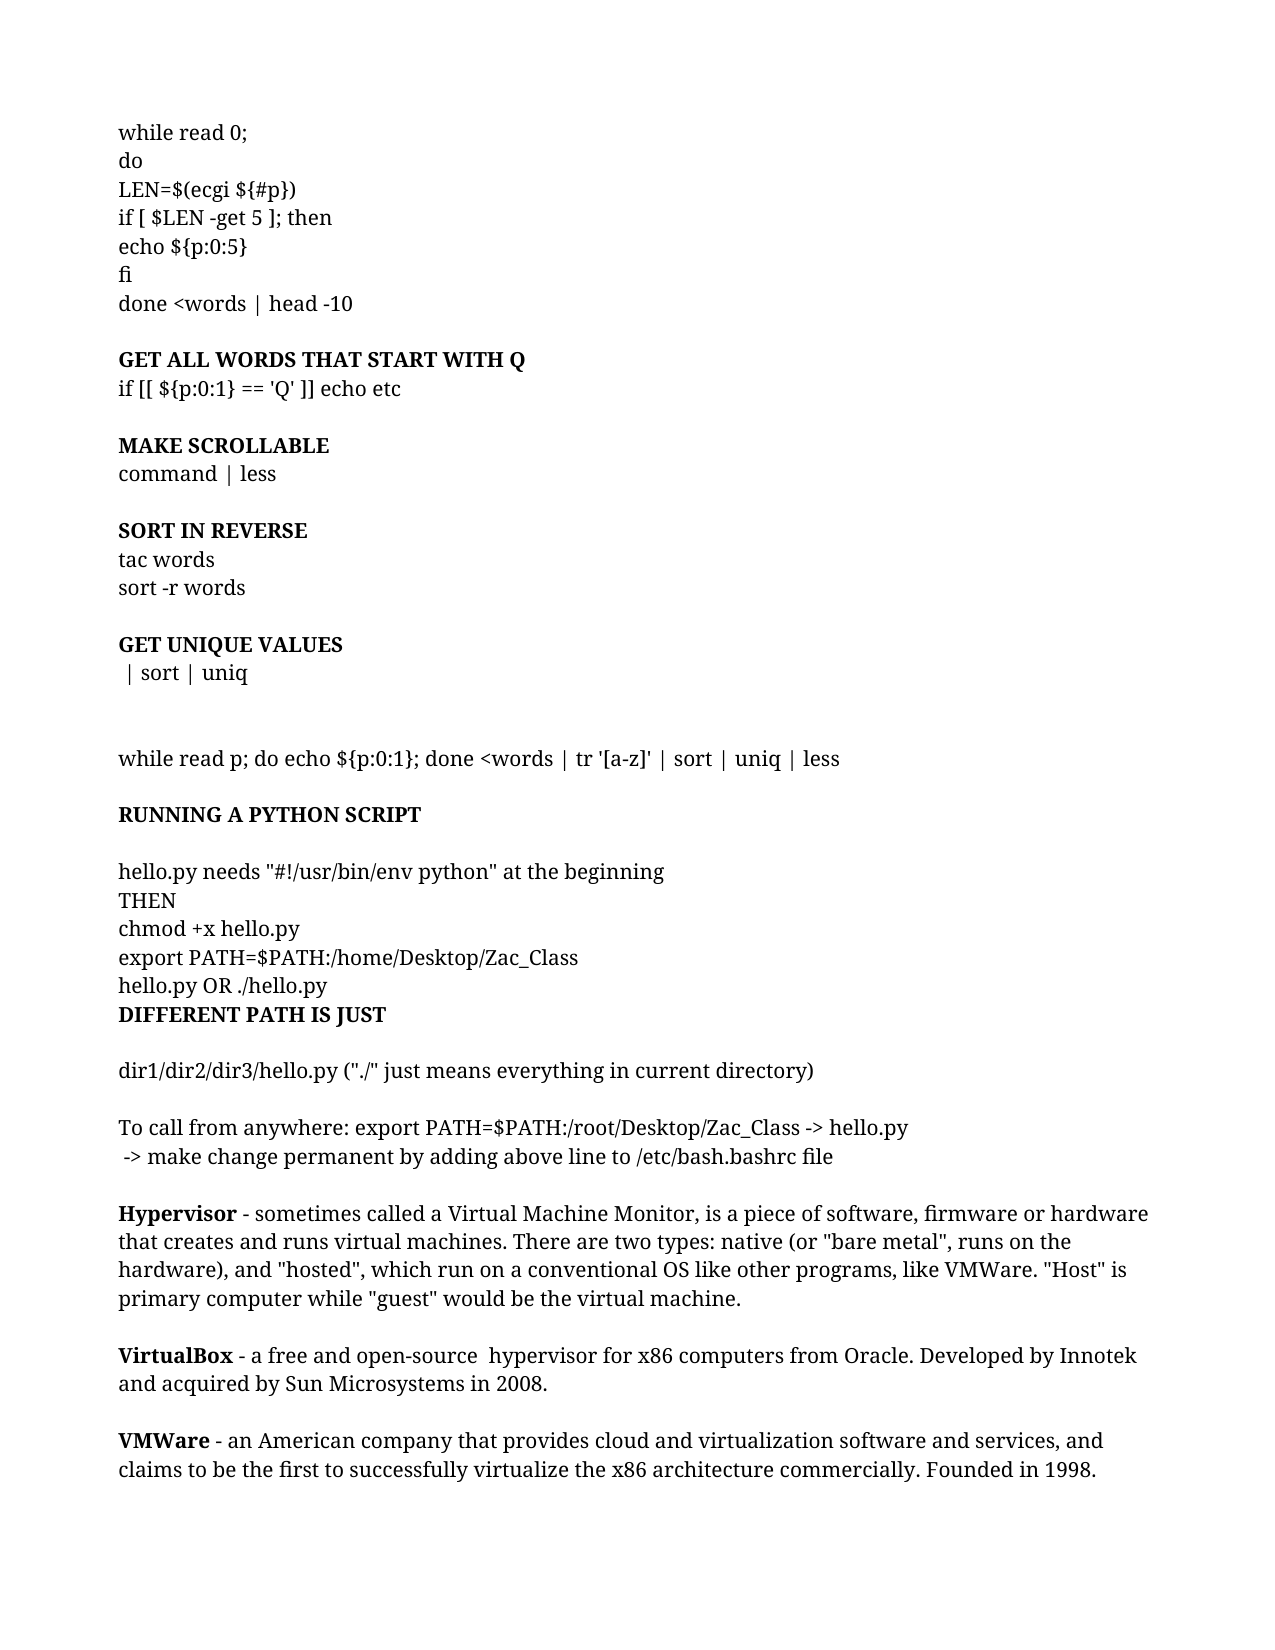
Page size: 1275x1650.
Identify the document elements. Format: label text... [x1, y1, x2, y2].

text if [ $LEN -get 5 ]; then [118, 203, 1157, 232]
text hello.py needs "#!/usr/bin/env python" at the beginning [118, 857, 1157, 886]
text do [118, 147, 1157, 175]
text while read p; do echo ${p:0:1}; done <words | tr '[a-z]' | sort | uniq | less [118, 744, 1157, 772]
text To call from anywhere: export PATH=$PATH:/root/Desktop/Zac_Class -> hello.py [118, 1113, 1157, 1142]
text GET ALL WORDS THAT START WITH Q [118, 346, 1157, 374]
text VMWare - an American company that provides cloud and virtualization software and services, and claims to be the first to successfully virtualize the x86 architecture commercially. Founded in 1998. [118, 1426, 1157, 1483]
text if [[ ${p:0:1} == 'Q' ]] echo etc [118, 374, 1157, 402]
text export PATH=$PATH:/home/Desktop/Zac_Class [118, 943, 1157, 971]
text DIFFERENT PATH IS JUST [118, 1000, 1157, 1028]
text tac words [118, 545, 1157, 573]
text echo ${p:0:5} [118, 232, 1157, 260]
text dir1/dir2/dir3/hello.py ("./" just means everything in current directory) [118, 1057, 1157, 1085]
text LEN=$(ecgi ${#p}) [118, 175, 1157, 203]
text sort -r words [118, 573, 1157, 602]
text -> make change permanent by adding above line to /etc/bash.bashrc file [118, 1142, 1157, 1170]
text | sort | uniq [118, 658, 1157, 687]
text VirtualBox - a free and open-source hypervisor for x86 computers from Oracle. Developed by Innotek and acquired by Sun Microsystems in 2008. [118, 1341, 1157, 1398]
text done <words | head -10 [118, 289, 1157, 317]
text MAKE SCROLLABLE [118, 431, 1157, 459]
text hello.py OR ./hello.py [118, 971, 1157, 1000]
text SORT IN REVERSE [118, 516, 1157, 545]
text command | less [118, 459, 1157, 488]
text fi [118, 260, 1157, 289]
text Hypervisor - sometimes called a Virtual Machine Monitor, is a piece of software, firmware or hardware that creates and runs virtual machines. There are two types: native (or "bare metal", runs on the hardware), and "hosted", which run on a conventional OS like other programs, like VMWare. "Host" is primary computer while "guest" would be the virtual machine. [118, 1199, 1157, 1312]
text GET UNIQUE VALUES [118, 630, 1157, 658]
text THEN [118, 886, 1157, 914]
text RUNNING A PYTHON SCRIPT [118, 801, 1157, 829]
text while read 0; [118, 118, 1157, 147]
text chmod +x hello.py [118, 914, 1157, 943]
